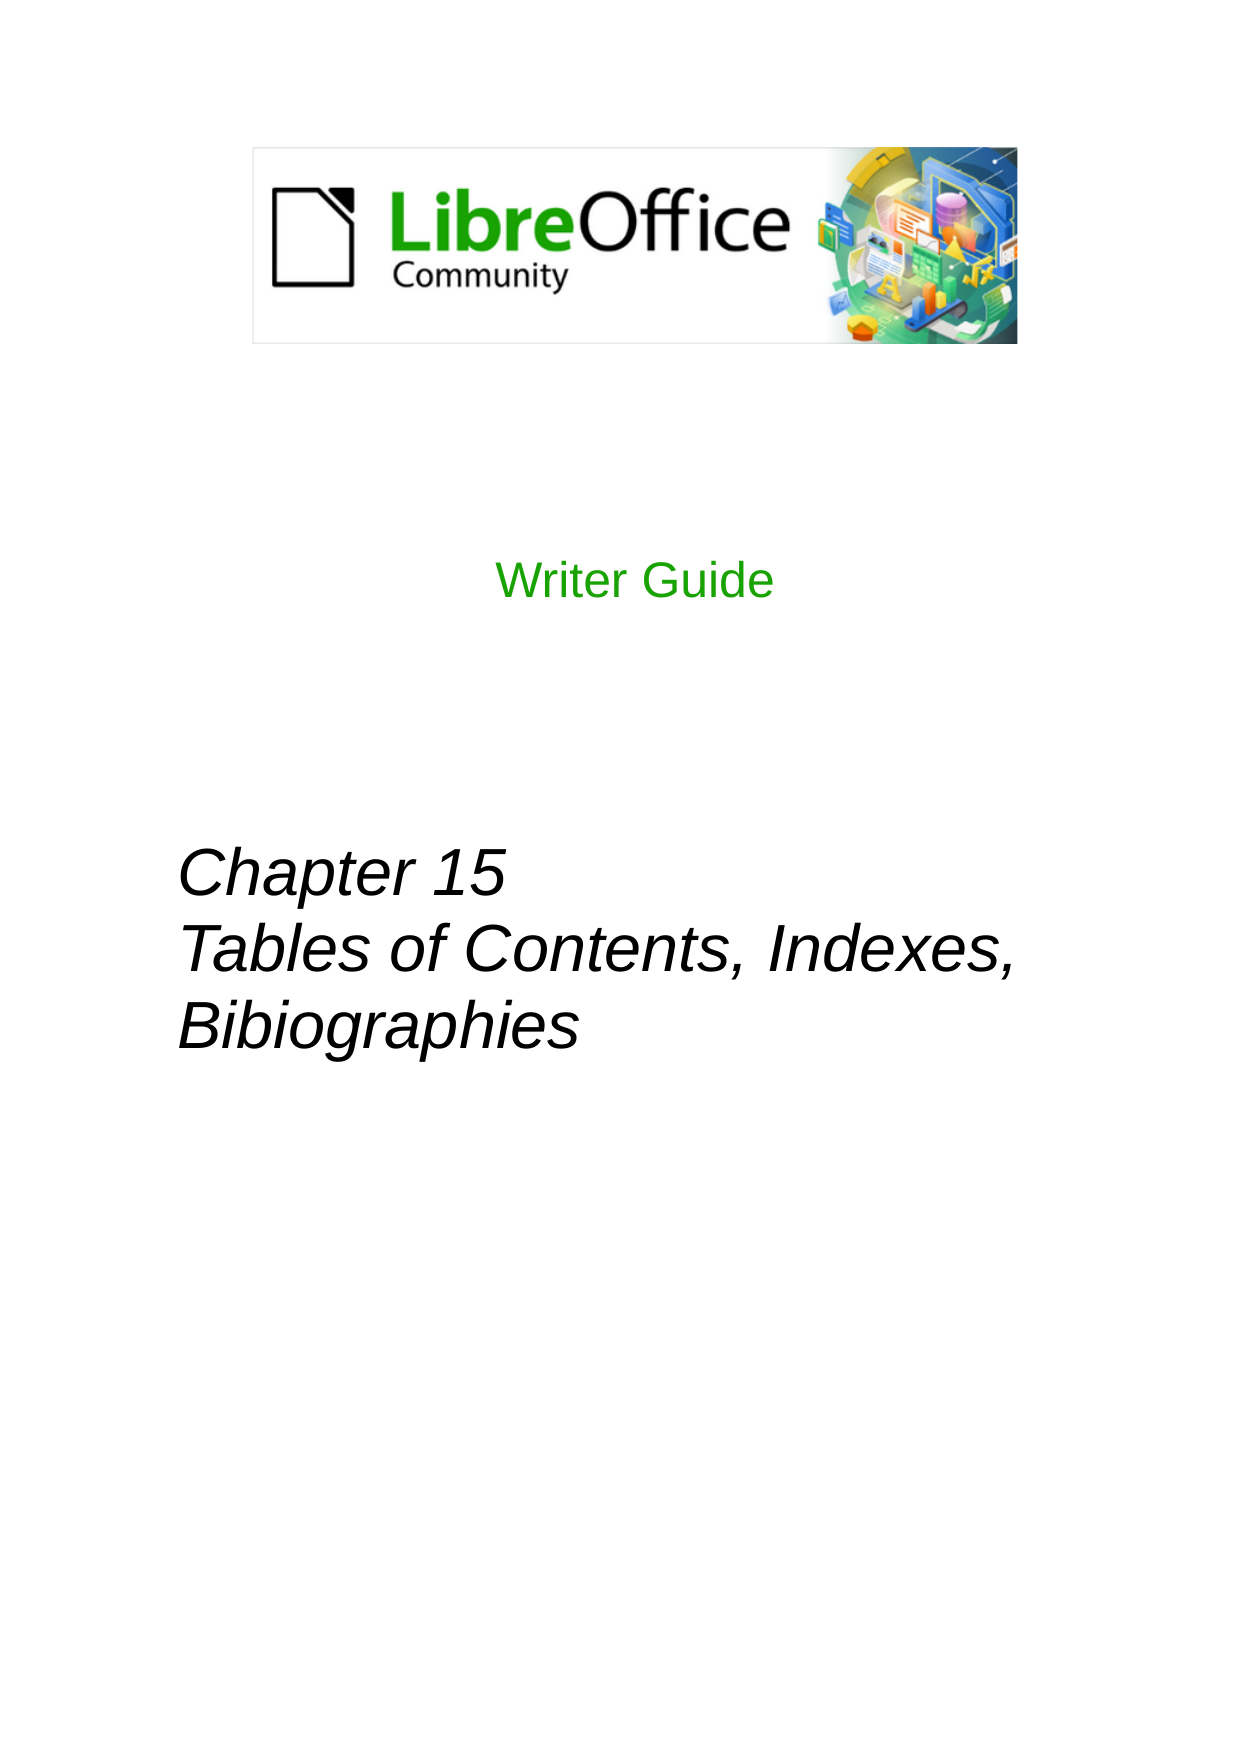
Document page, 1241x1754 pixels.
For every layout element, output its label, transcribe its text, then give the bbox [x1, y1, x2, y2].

picture [252, 147, 1018, 344]
text Writer Guide [177, 550, 1093, 608]
title Chapter 15 Tables of Contents, Indexes, Bibiographies [177, 833, 1093, 1063]
